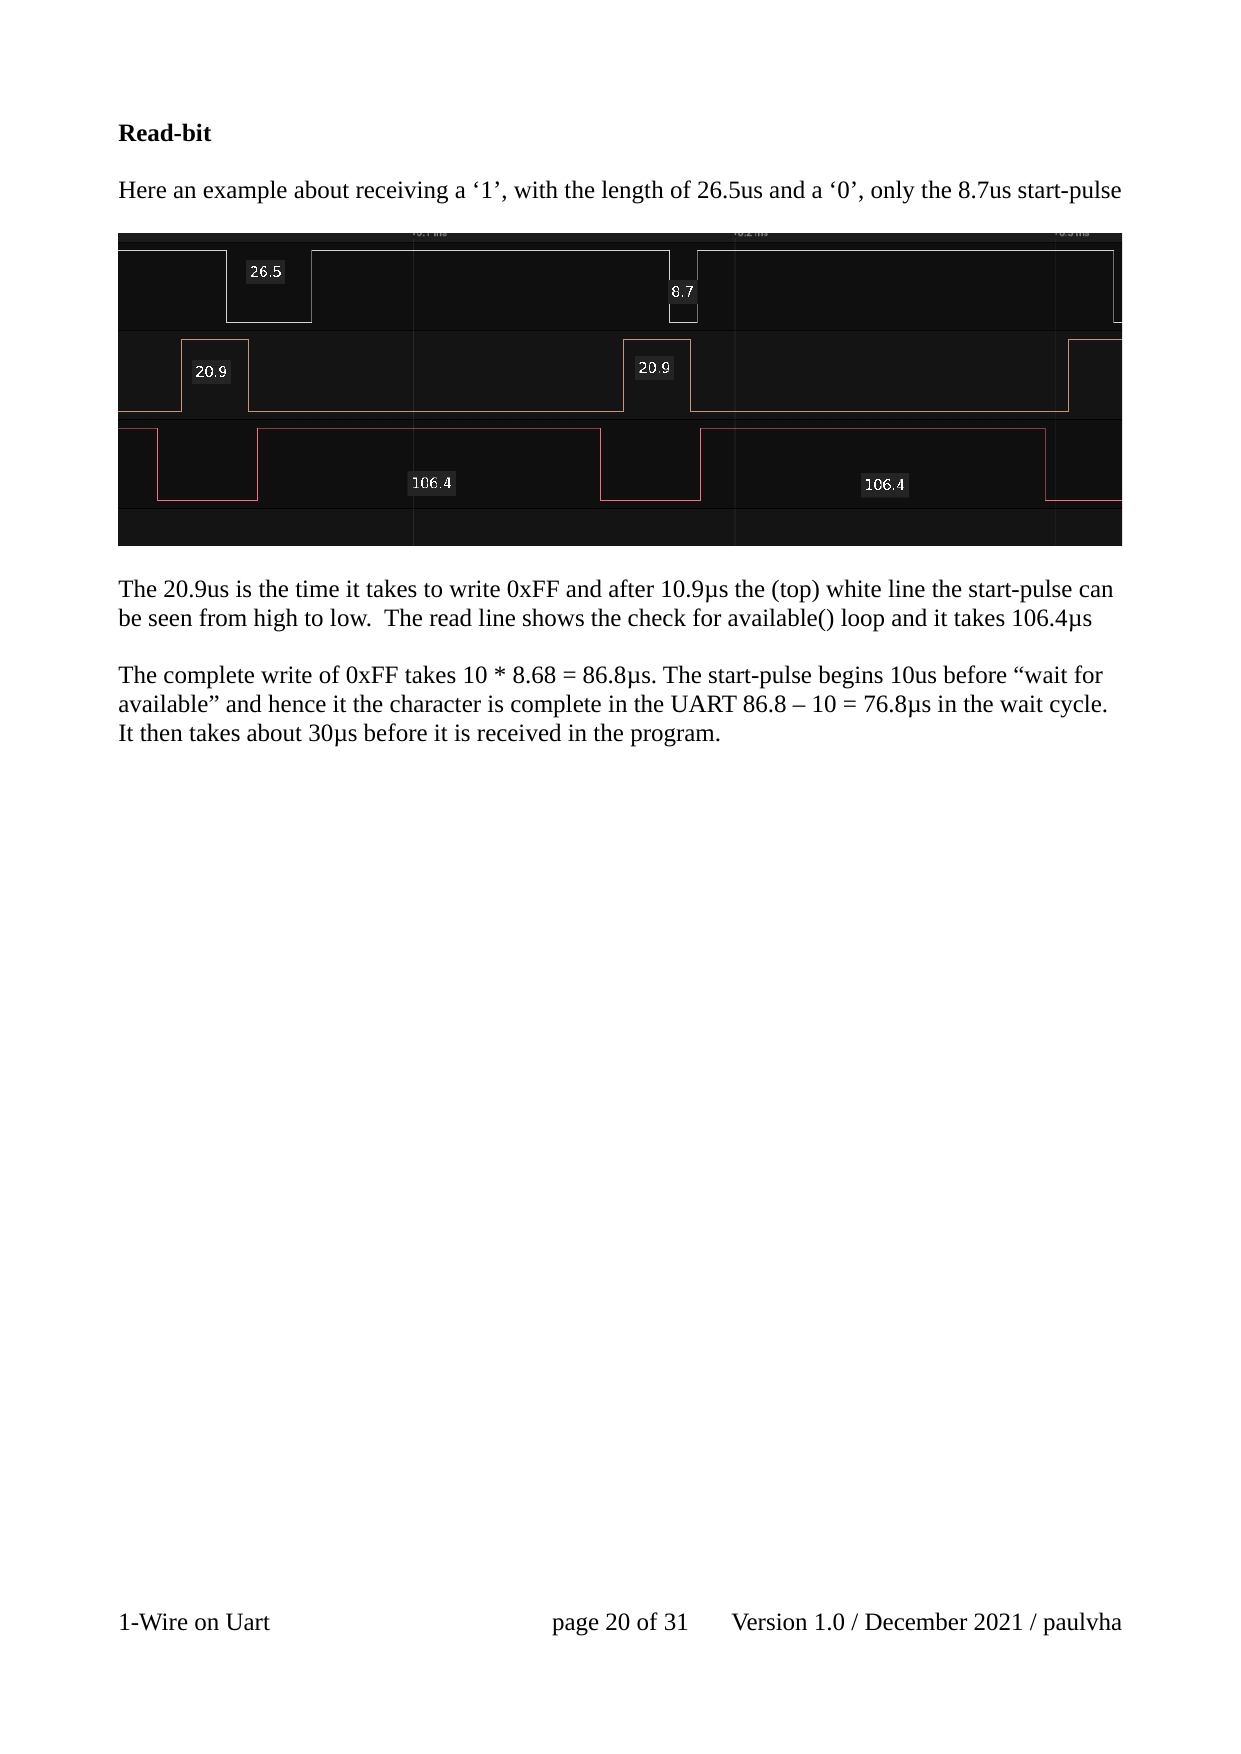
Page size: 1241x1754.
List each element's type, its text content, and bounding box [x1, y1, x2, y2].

text The complete write of 0xFF takes 10 * 8.68 = 86.8µs. The start-pulse begins 10us before “wait for available” and hence it the character is complete in the UART 86.8 – 10 = 76.8µs in the wait cycle. It then takes about 30µs before it is received in the program. [118, 660, 1122, 747]
picture [118, 233, 1123, 546]
text Read-bit [118, 118, 1122, 147]
text Here an example about receiving a ‘1’, with the length of 26.5us and a ‘0’, only the 8.7us start-pulse [118, 176, 1122, 204]
text The 20.9us is the time it takes to write 0xFF and after 10.9µs the (top) white line the start-pulse can be seen from high to low. The read line shows the check for available() loop and it takes 106.4µs [118, 574, 1122, 632]
